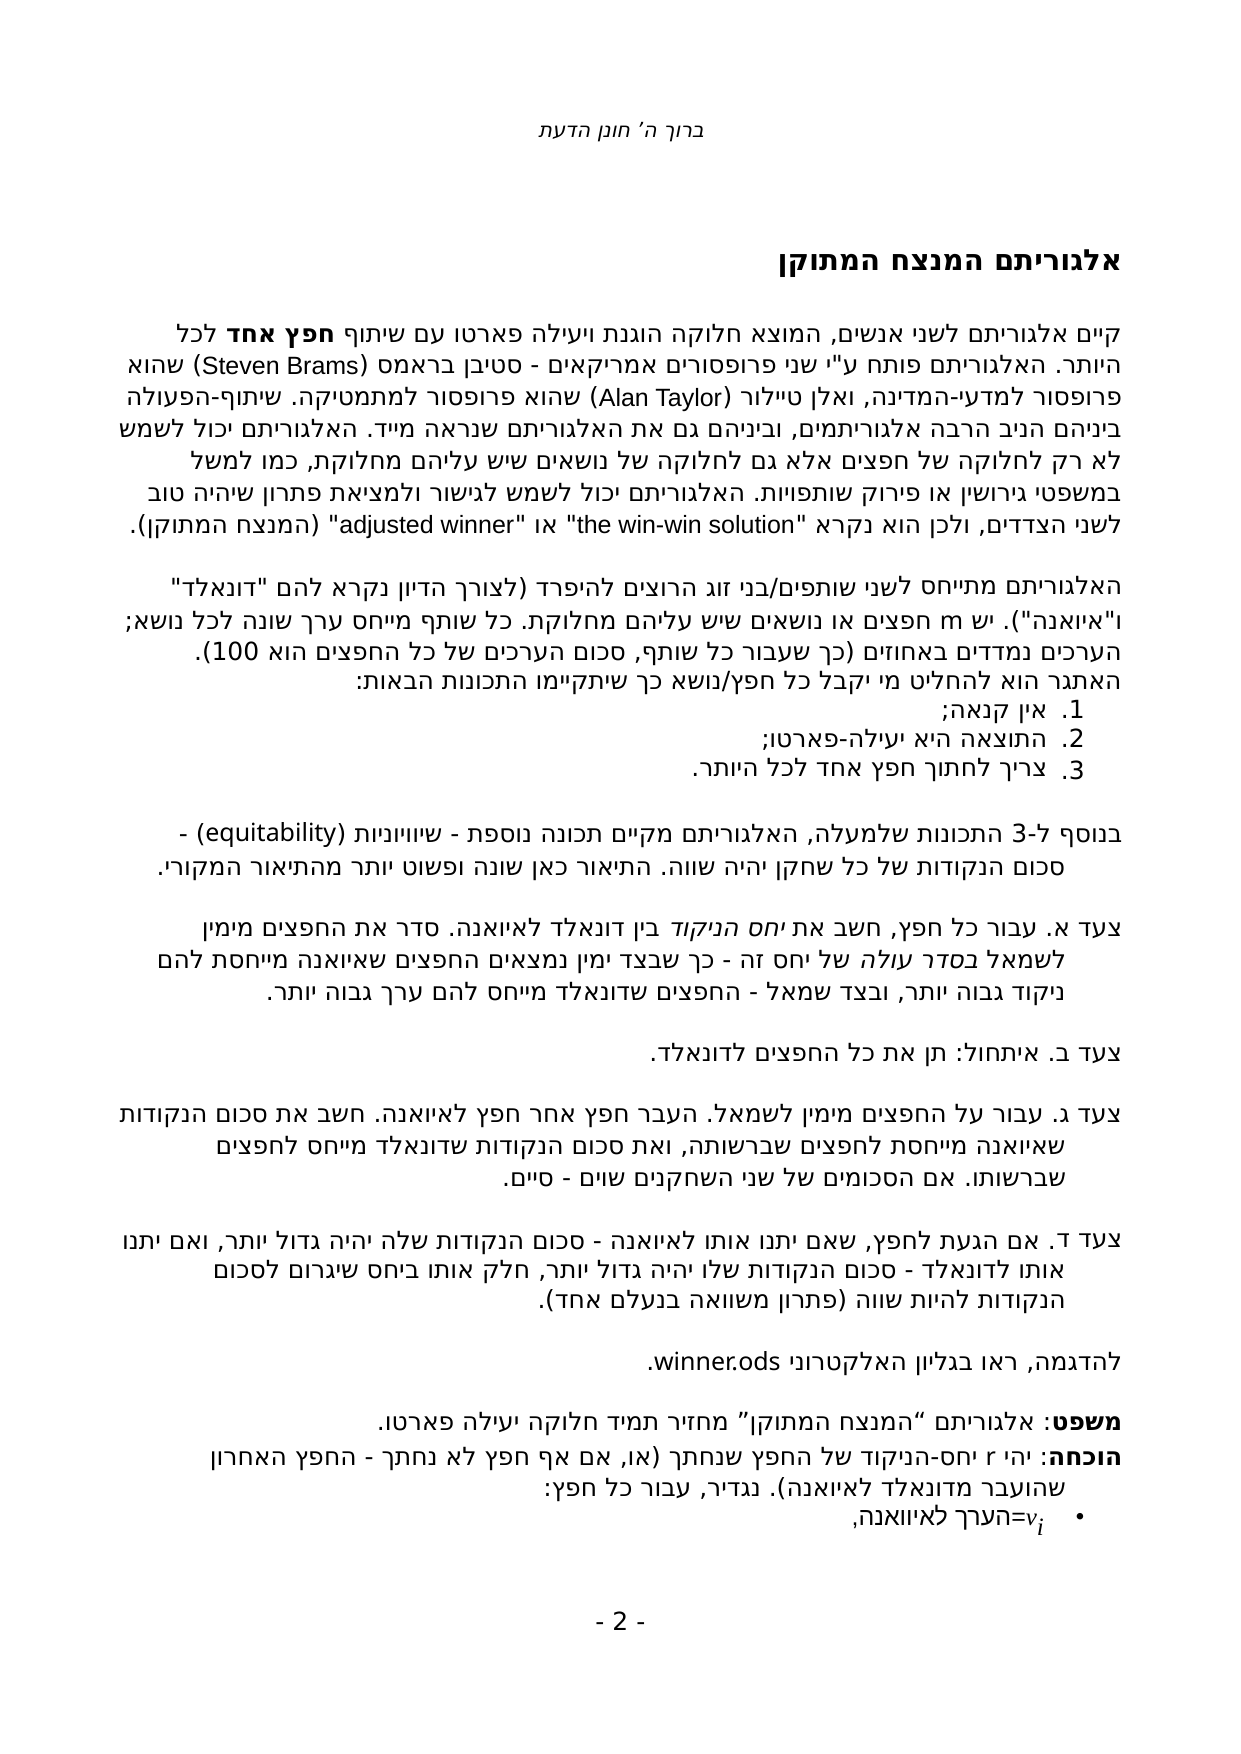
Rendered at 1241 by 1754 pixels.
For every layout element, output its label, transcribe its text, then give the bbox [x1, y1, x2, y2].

text קיים אלגוריתם לשני אנשים, המוצא חלוקה הוגנת ויעילה פארטו עם שיתוף חפץ אחד לכל היותר. האלגוריתם פותח ע"י שני פרופסורים אמריקאים - סטיבן בראמס (Steven Brams) שהוא פרופסור למדעי-המדינה, ואלן טיילור (Alan Taylor) שהוא פרופסור למתמטיקה. שיתוף-הפעולה ביניהם הניב הרבה אלגוריתמים, וביניהם גם את האלגוריתם שנראה מייד. האלגוריתם יכול לשמש לא רק לחלוקה של חפצים אלא גם לחלוקה של נושאים שיש עליהם מחלוקת, כמו למשל במשפטי גירושין או פירוק שותפויות. האלגוריתם יכול לשמש לגישור ולמציאת פתרון שיהיה טוב לשני הצדדים, ולכן הוא נקרא "the win-win solution" או "adjusted winner" (המנצח המתוקן). [118, 319, 1122, 542]
text הוכחה: יהי r יחס-הניקוד של החפץ שנחתך (או, אם אף חפץ לא נחתך - החפץ האחרון שהועבר מדונאלד לאיואנה). נגדיר, עבור כל חפץ: [118, 1439, 1122, 1502]
subtitle אלגוריתם המנצח המתוקן [118, 243, 1122, 277]
text בנוסף ל-3 התכונות שלמעלה, האלגוריתם מקיים תכונה נוספת - שיוויוניות (equitability) - סכום הנקודות של כל שחקן יהיה שווה. התיאור כאן שונה ופשוט יותר מהתיאור המקורי. [118, 815, 1122, 884]
text האלגוריתם מתייחס לשני שותפים/בני זוג הרוצים להיפרד (לצורך הדיון נקרא להם "דונאלד" ו"איואנה"). יש m חפצים או נושאים שיש עליהם מחלוקת. כל שותף מייחס ערך שונה לכל נושא; הערכים נמדדים באחוזים (כך שעבור כל שותף, סכום הערכים של כל החפצים הוא 100). האתגר הוא להחליט מי יקבל כל חפץ/נושא כך שיתקיימו התכונות הבאות: [118, 571, 1122, 695]
text משפט: אלגוריתם “המנצח המתוקן” מחזיר תמיד חלוקה יעילה פארטו. [118, 1407, 1122, 1439]
list אין קנאה; [118, 695, 1084, 724]
text צעד א. עבור כל חפץ, חשב את יחס הניקוד בין דונאלד לאיואנה. סדר את החפצים מימין לשמאל בסדר עולה של יחס זה - כך שבצד ימין נמצאים החפצים שאיואנה מייחסת להם ניקוד גבוה יותר, ובצד שמאל - החפצים שדונאלד מייחס להם ערך גבוה יותר. [118, 913, 1122, 1008]
text צעד ב. איתחול: תן את כל החפצים לדונאלד. [118, 1038, 1122, 1070]
list צריך לחתוך חפץ אחד לכל היותר. [118, 753, 1084, 785]
text להדגמה, ראו בגליון האלקטרוני winner.ods. [118, 1343, 1122, 1378]
text צעד ד. אם הגעת לחפץ, שאם יתנו אותו לאיואנה - סכום הנקודות שלה יהיה גדול יותר, ואם יתנו אותו לדונאלד - סכום הנקודות שלו יהיה גדול יותר, חלק אותו ביחס שיגרום לסכום הנקודות להיות שווה (פתרון משוואה בנעלם אחד). [118, 1224, 1122, 1314]
list התוצאה היא יעילה-פארטו; [118, 724, 1084, 753]
list vi=הערך לאיוואנה, [118, 1502, 1084, 1540]
text צעד ג. עבור על החפצים מימין לשמאל. העבר חפץ אחר חפץ לאיואנה. חשב את סכום הנקודות שאיואנה מייחסת לחפצים שברשותה, ואת סכום הנקודות שדונאלד מייחס לחפצים שברשותו. אם הסכומים של שני השחקנים שוים - סיים. [118, 1099, 1122, 1194]
